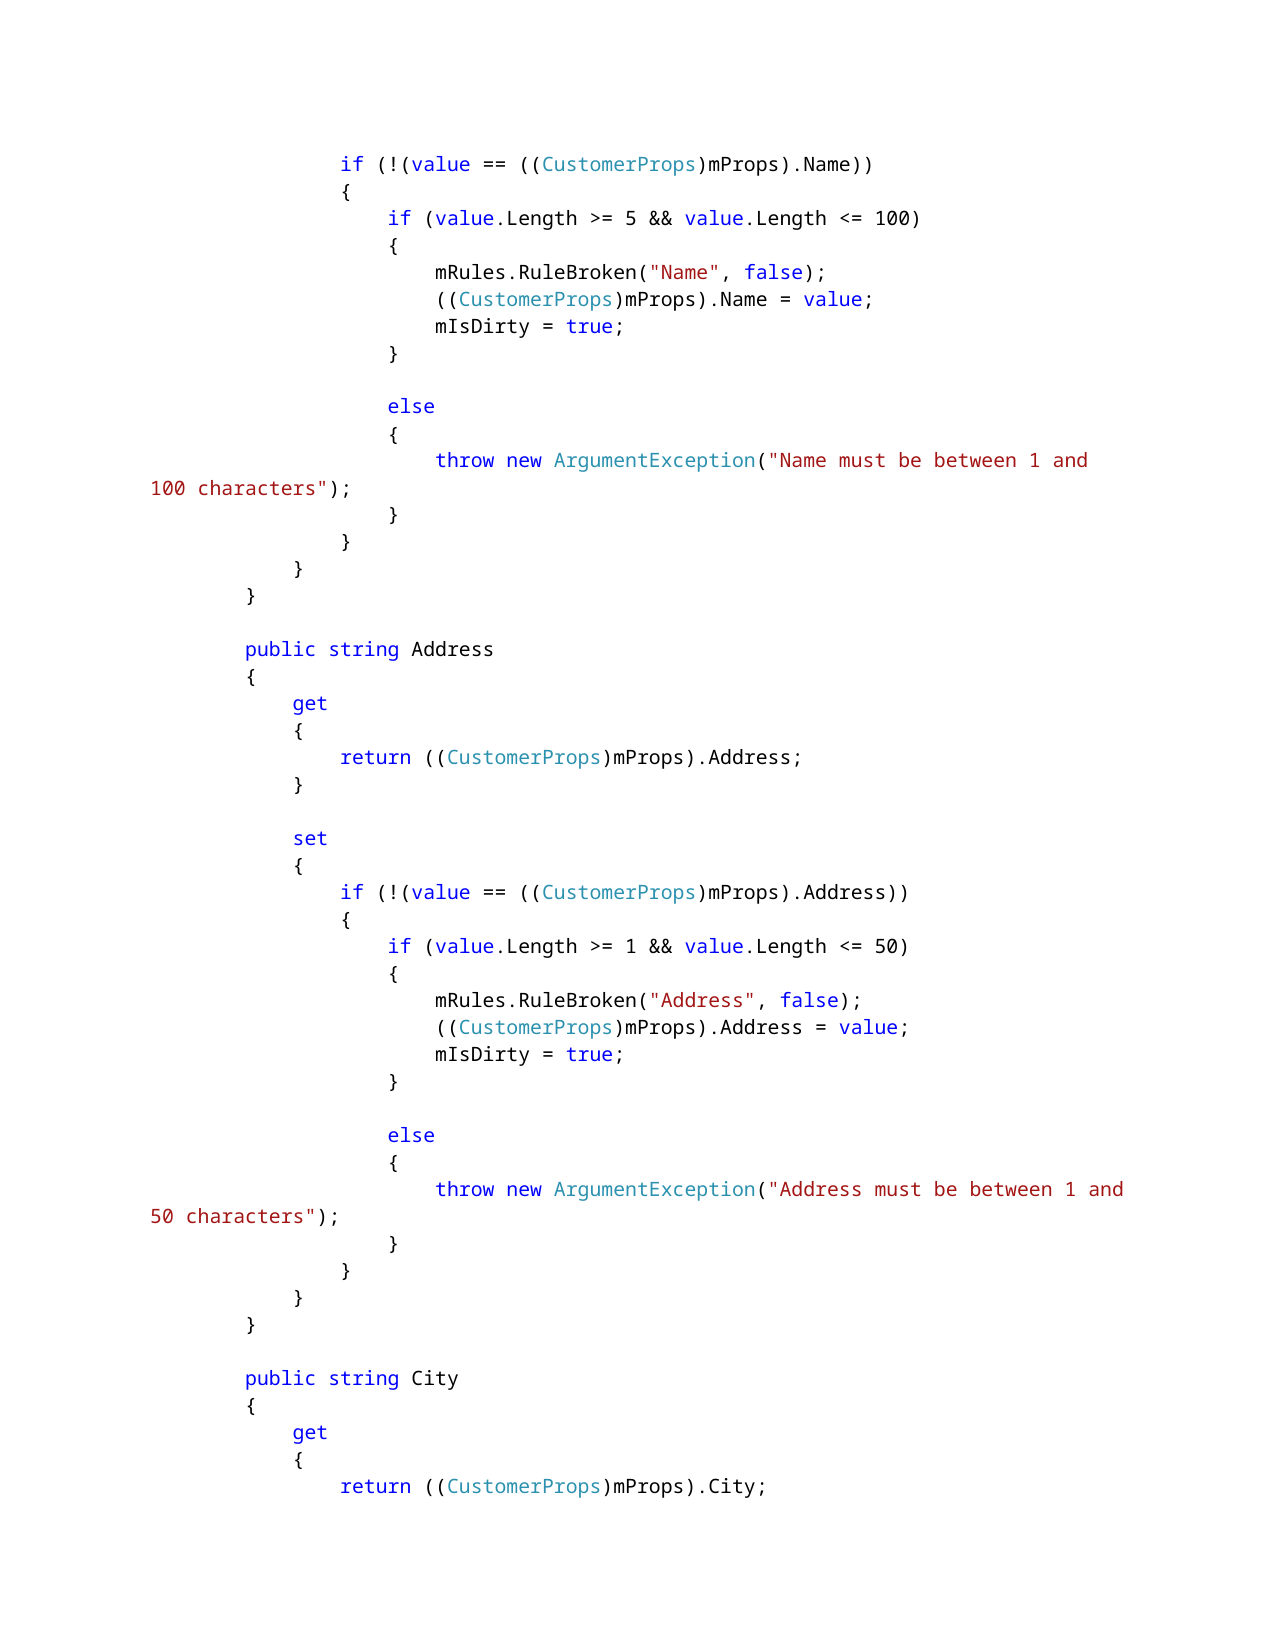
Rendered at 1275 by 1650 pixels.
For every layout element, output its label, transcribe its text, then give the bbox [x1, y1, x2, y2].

text } [150, 528, 1125, 555]
text mIsDirty = true; [150, 1040, 1125, 1067]
text } [150, 1310, 1125, 1337]
text else [150, 393, 1125, 420]
text public string City [150, 1364, 1125, 1391]
text if (!(value == ((CustomerProps)mProps).Name)) [150, 150, 1125, 177]
text if (value.Length >= 5 && value.Length <= 100) [150, 204, 1125, 231]
text set [150, 824, 1125, 851]
text } [150, 1256, 1125, 1283]
text ((CustomerProps)mProps).Name = value; [150, 285, 1125, 312]
text mRules.RuleBroken("Name", false); [150, 258, 1125, 285]
text return ((CustomerProps)mProps).Address; [150, 743, 1125, 771]
text } [150, 771, 1125, 797]
text { [150, 1391, 1125, 1418]
text { [150, 905, 1125, 932]
text } [150, 339, 1125, 366]
text { [150, 177, 1125, 204]
text mRules.RuleBroken("Address", false); [150, 986, 1125, 1013]
text } [150, 501, 1125, 528]
text ((CustomerProps)mProps).Address = value; [150, 1013, 1125, 1040]
text return ((CustomerProps)mProps).City; [150, 1472, 1125, 1499]
text if (value.Length >= 1 && value.Length <= 50) [150, 932, 1125, 959]
text if (!(value == ((CustomerProps)mProps).Address)) [150, 878, 1125, 905]
text mIsDirty = true; [150, 312, 1125, 339]
text } [150, 1283, 1125, 1310]
text { [150, 231, 1125, 258]
text get [150, 689, 1125, 717]
text throw new ArgumentException("Name must be between 1 and 100 characters"); [150, 447, 1125, 501]
text } [150, 555, 1125, 582]
text get [150, 1418, 1125, 1445]
text throw new ArgumentException("Address must be between 1 and 50 characters"); [150, 1175, 1125, 1229]
text { [150, 851, 1125, 878]
text } [150, 1229, 1125, 1256]
text { [150, 420, 1125, 447]
text public string Address [150, 636, 1125, 663]
text } [150, 582, 1125, 609]
text { [150, 1445, 1125, 1472]
text { [150, 717, 1125, 743]
text { [150, 959, 1125, 986]
text { [150, 1148, 1125, 1175]
text } [150, 1067, 1125, 1094]
text { [150, 663, 1125, 689]
text else [150, 1121, 1125, 1148]
